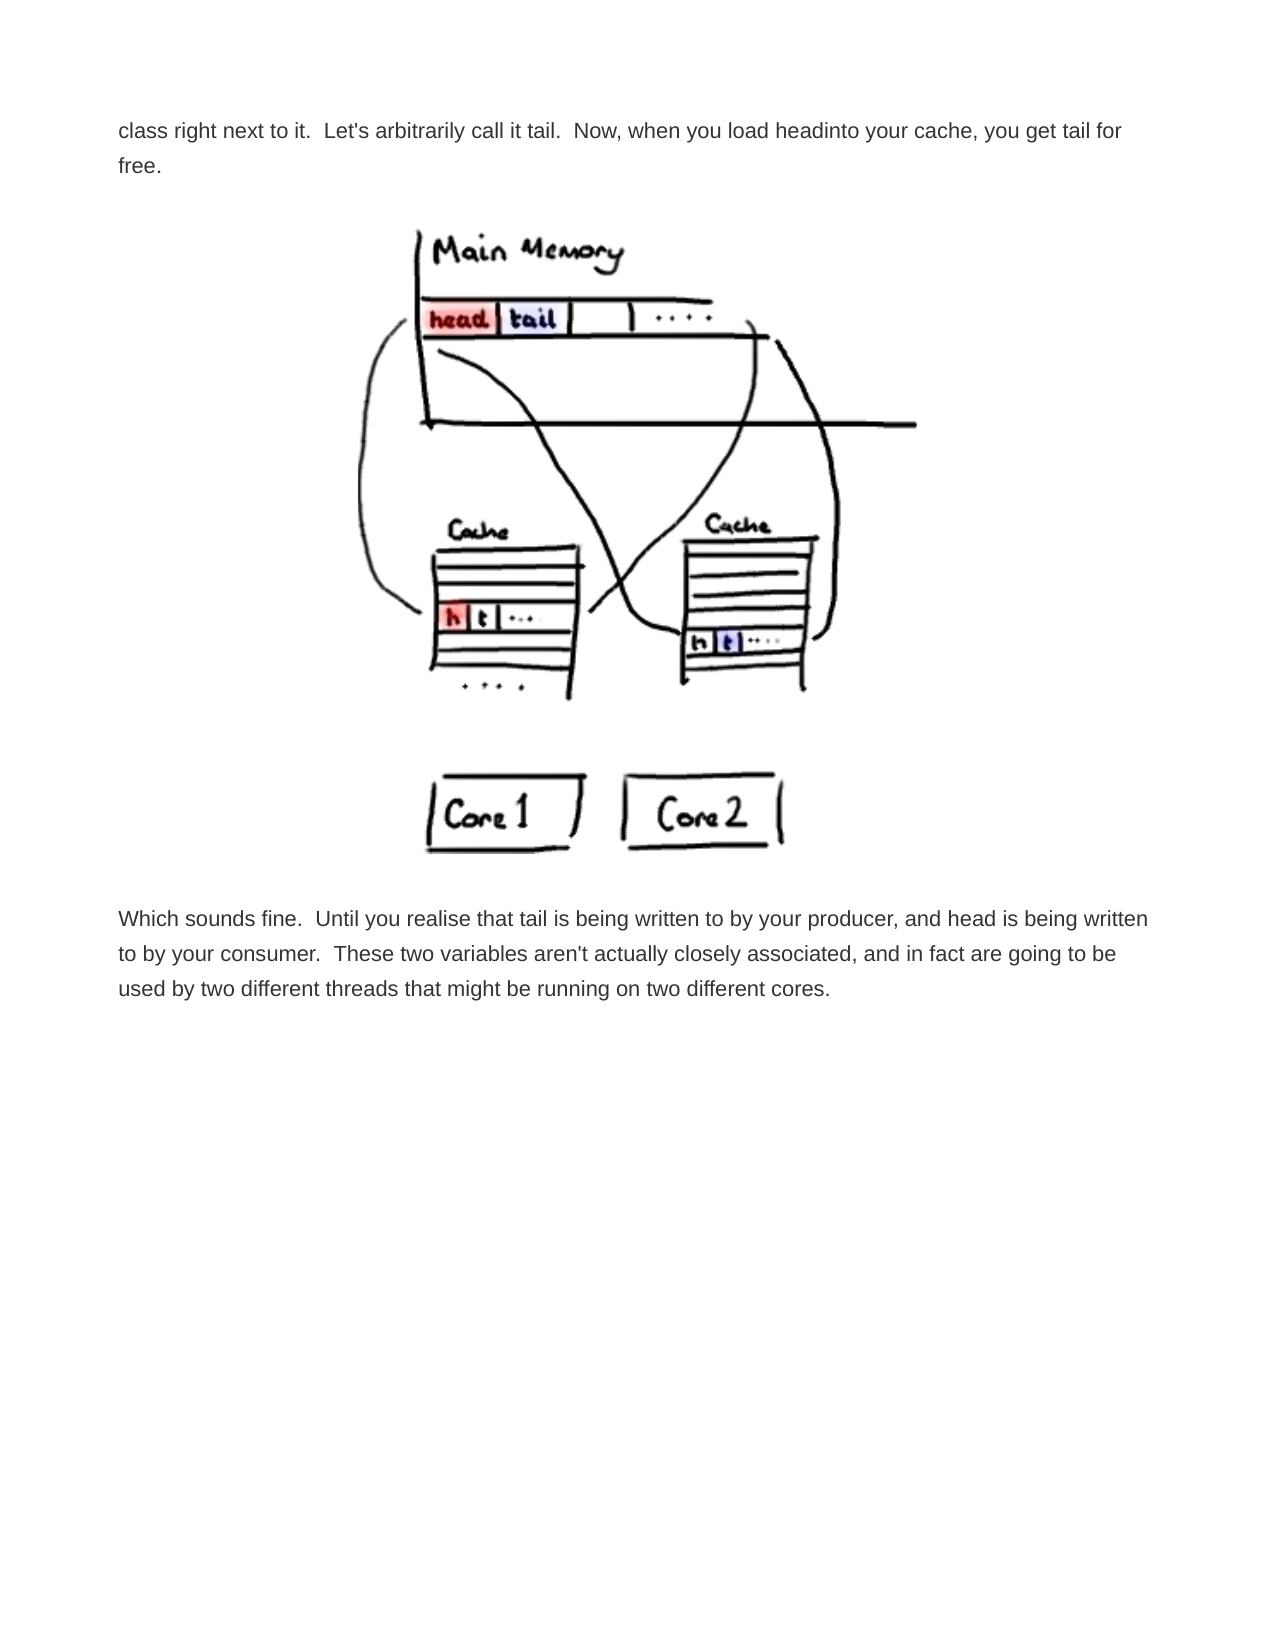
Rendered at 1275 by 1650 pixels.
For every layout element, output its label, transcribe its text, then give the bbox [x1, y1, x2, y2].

text Which sounds fine. Until you realise that tail is being written to by your producer, and head is being written to by your consumer. These two variables aren't actually closely associated, and in fact are going to be used by two different threads that might be running on two different cores. [118, 905, 1157, 1001]
text class right next to it. Let's arbitrarily call it tail. Now, when you load headinto your cache, you get tail for free. [118, 118, 1157, 178]
picture [357, 228, 918, 854]
